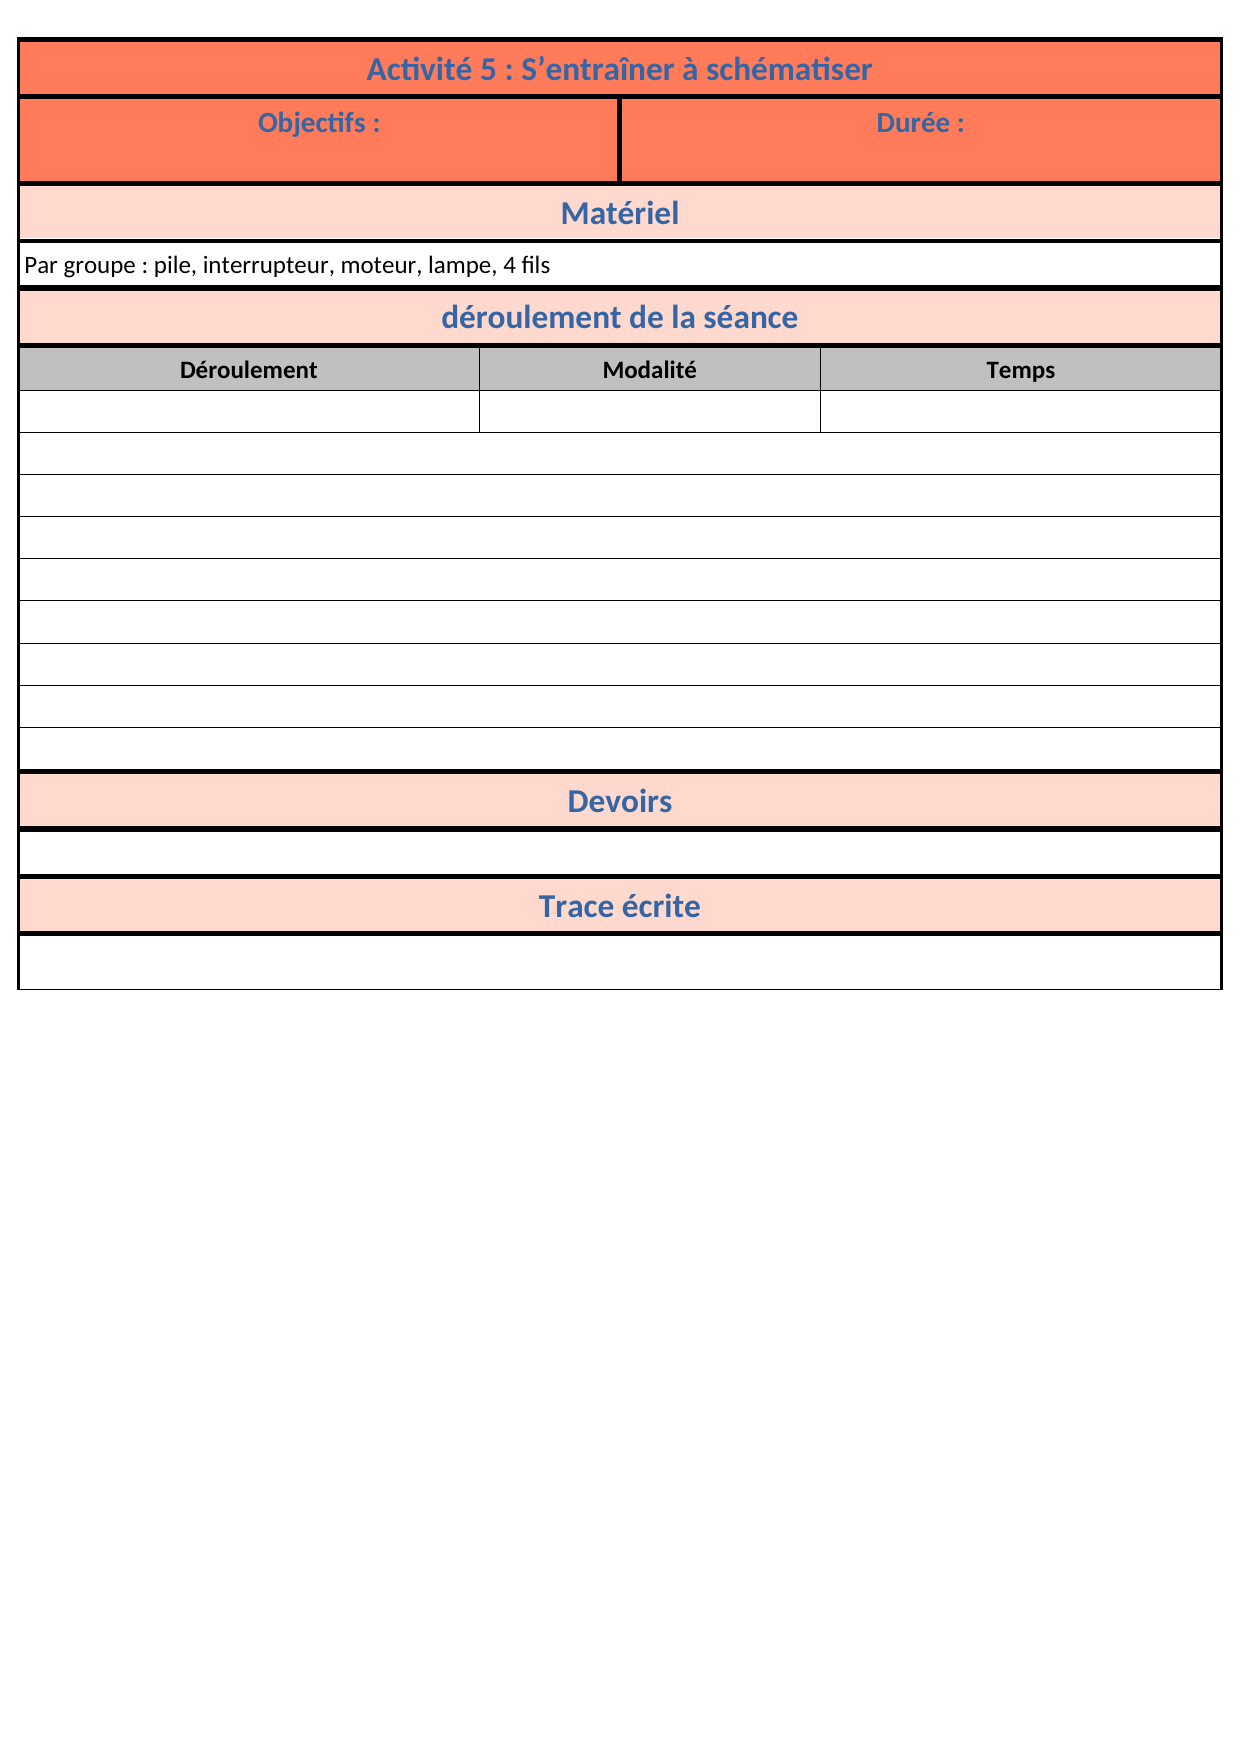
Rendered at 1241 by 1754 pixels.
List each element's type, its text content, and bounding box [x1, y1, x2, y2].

table_cell [20, 644, 1220, 684]
table_cell [20, 475, 1220, 516]
table_cell [20, 559, 1220, 600]
table_header Activité 5 : S’entraîner à schématiser [20, 42, 1220, 94]
table_cell Déroulement [20, 348, 479, 390]
table_cell [20, 832, 1220, 873]
table_cell Devoirs [20, 774, 1220, 826]
table_cell [20, 517, 1220, 558]
table_cell Matériel [20, 186, 1220, 238]
table_cell [20, 433, 1220, 474]
table_cell [20, 686, 1220, 727]
table_cell Objectifs : [20, 99, 617, 181]
table_cell [821, 391, 1220, 432]
table_cell Durée : [622, 99, 1220, 181]
table_cell Trace écrite [20, 879, 1220, 931]
table_cell [20, 391, 479, 432]
table_cell [20, 728, 1220, 769]
table_cell Temps [821, 348, 1220, 390]
table_cell [20, 936, 1220, 988]
table_cell Modalité [480, 348, 820, 390]
table_cell [480, 391, 820, 432]
table_cell Par groupe : pile, interrupteur, moteur, lampe, 4 fils [20, 243, 1220, 285]
table_cell déroulement de la séance [20, 291, 1220, 343]
table_cell [20, 601, 1220, 642]
